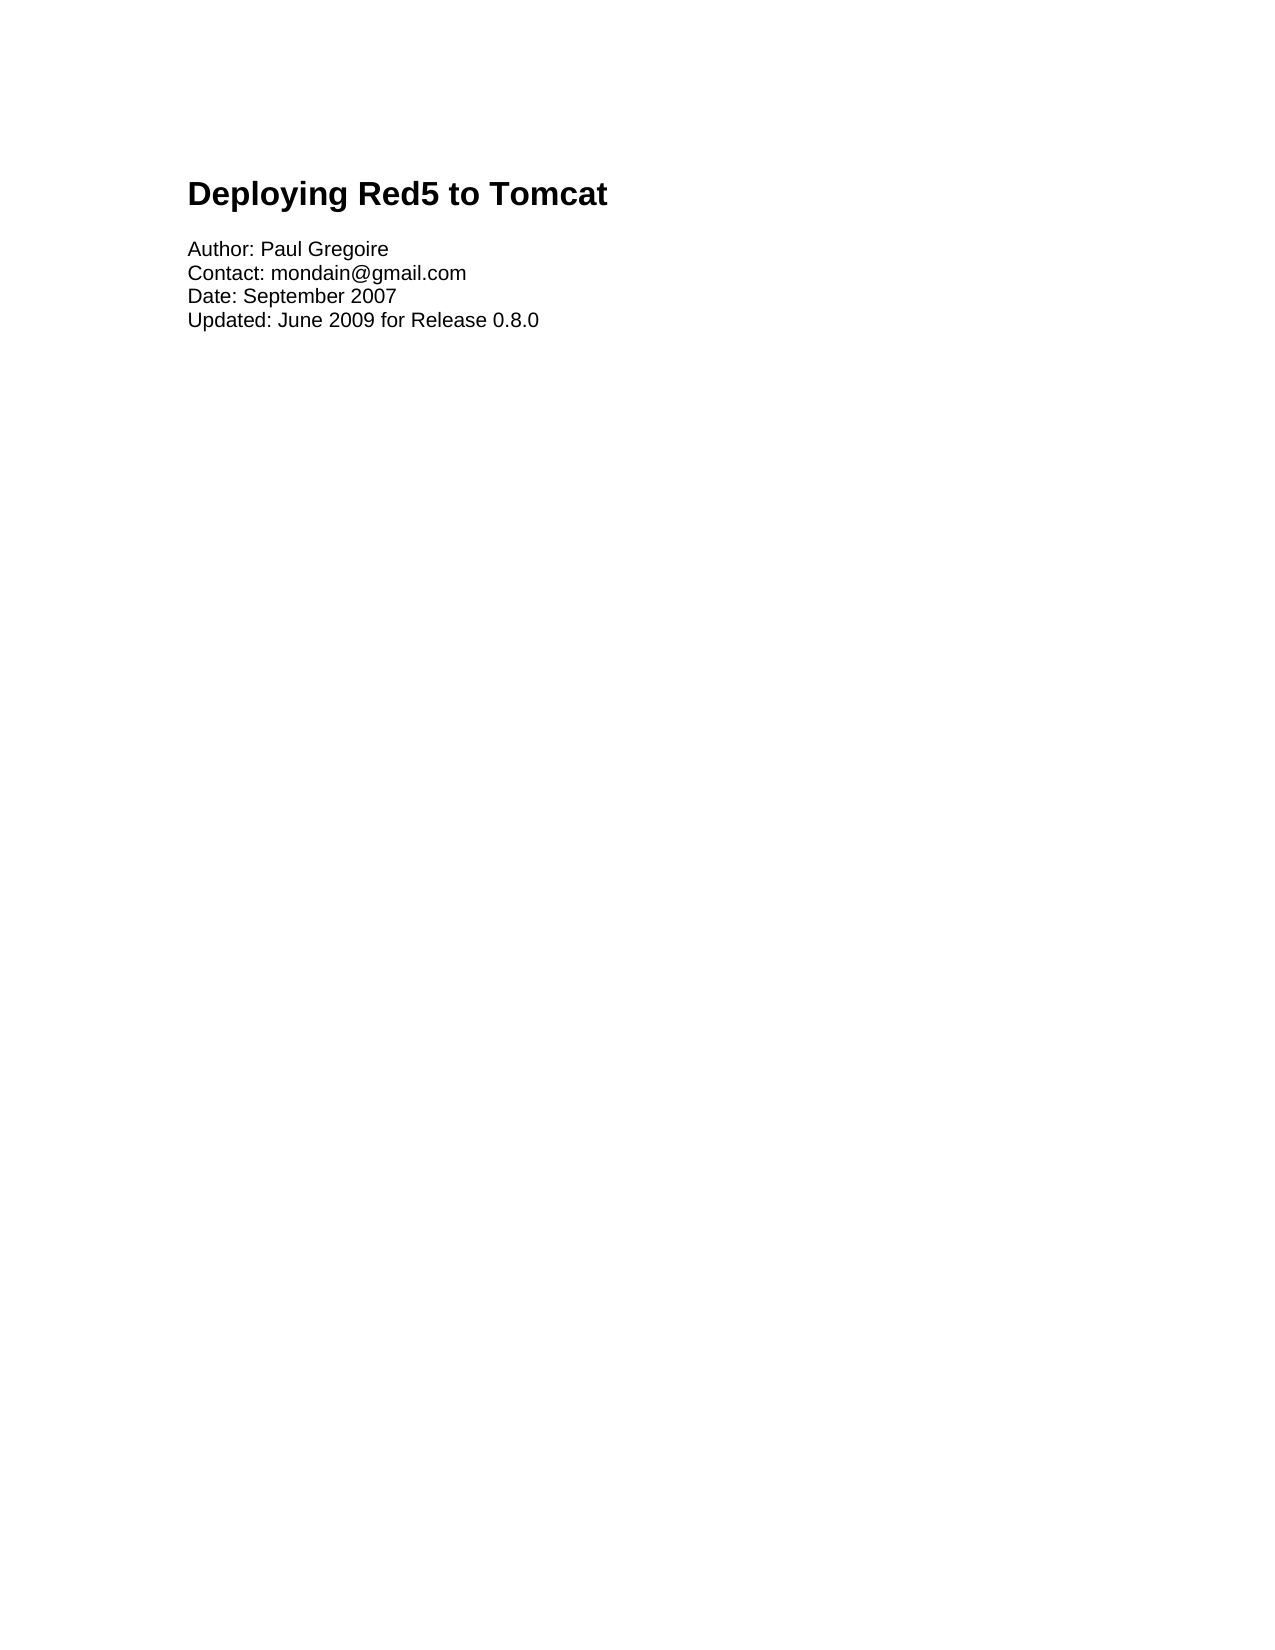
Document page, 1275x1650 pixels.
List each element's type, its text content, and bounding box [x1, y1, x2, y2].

text Date: September 2007 [187, 284, 1087, 308]
text Updated: June 2009 for Release 0.8.0 [187, 308, 1087, 332]
text Author: Paul Gregoire [187, 236, 1087, 260]
text Deploying Red5 to Tomcat [187, 174, 1087, 212]
text Contact: mondain@gmail.com [187, 260, 1087, 284]
